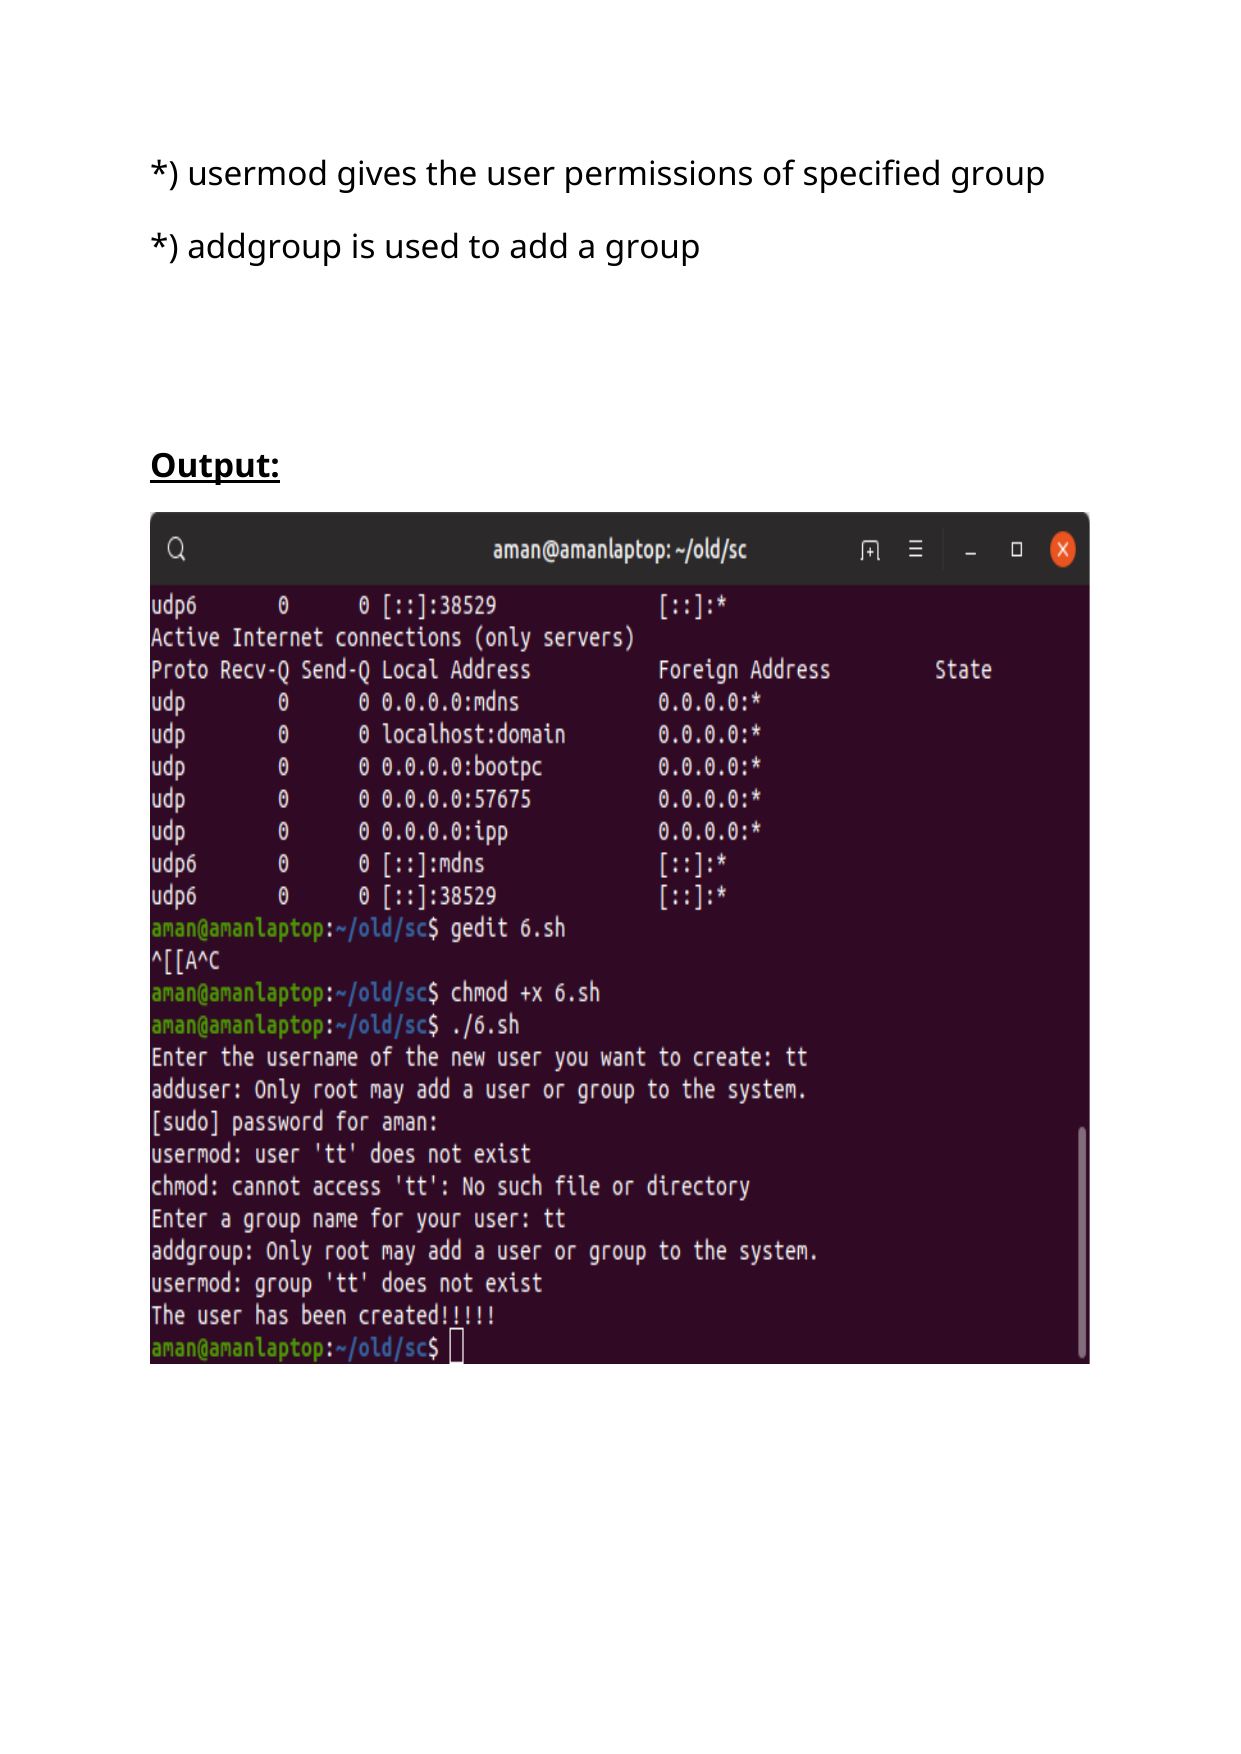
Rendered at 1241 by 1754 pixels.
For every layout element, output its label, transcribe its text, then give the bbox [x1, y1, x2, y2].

text Output: [150, 442, 1090, 487]
text *) addgroup is used to add a group [150, 223, 1090, 268]
picture [150, 512, 1090, 1364]
text *) usermod gives the user permissions of specified group [150, 150, 1090, 195]
